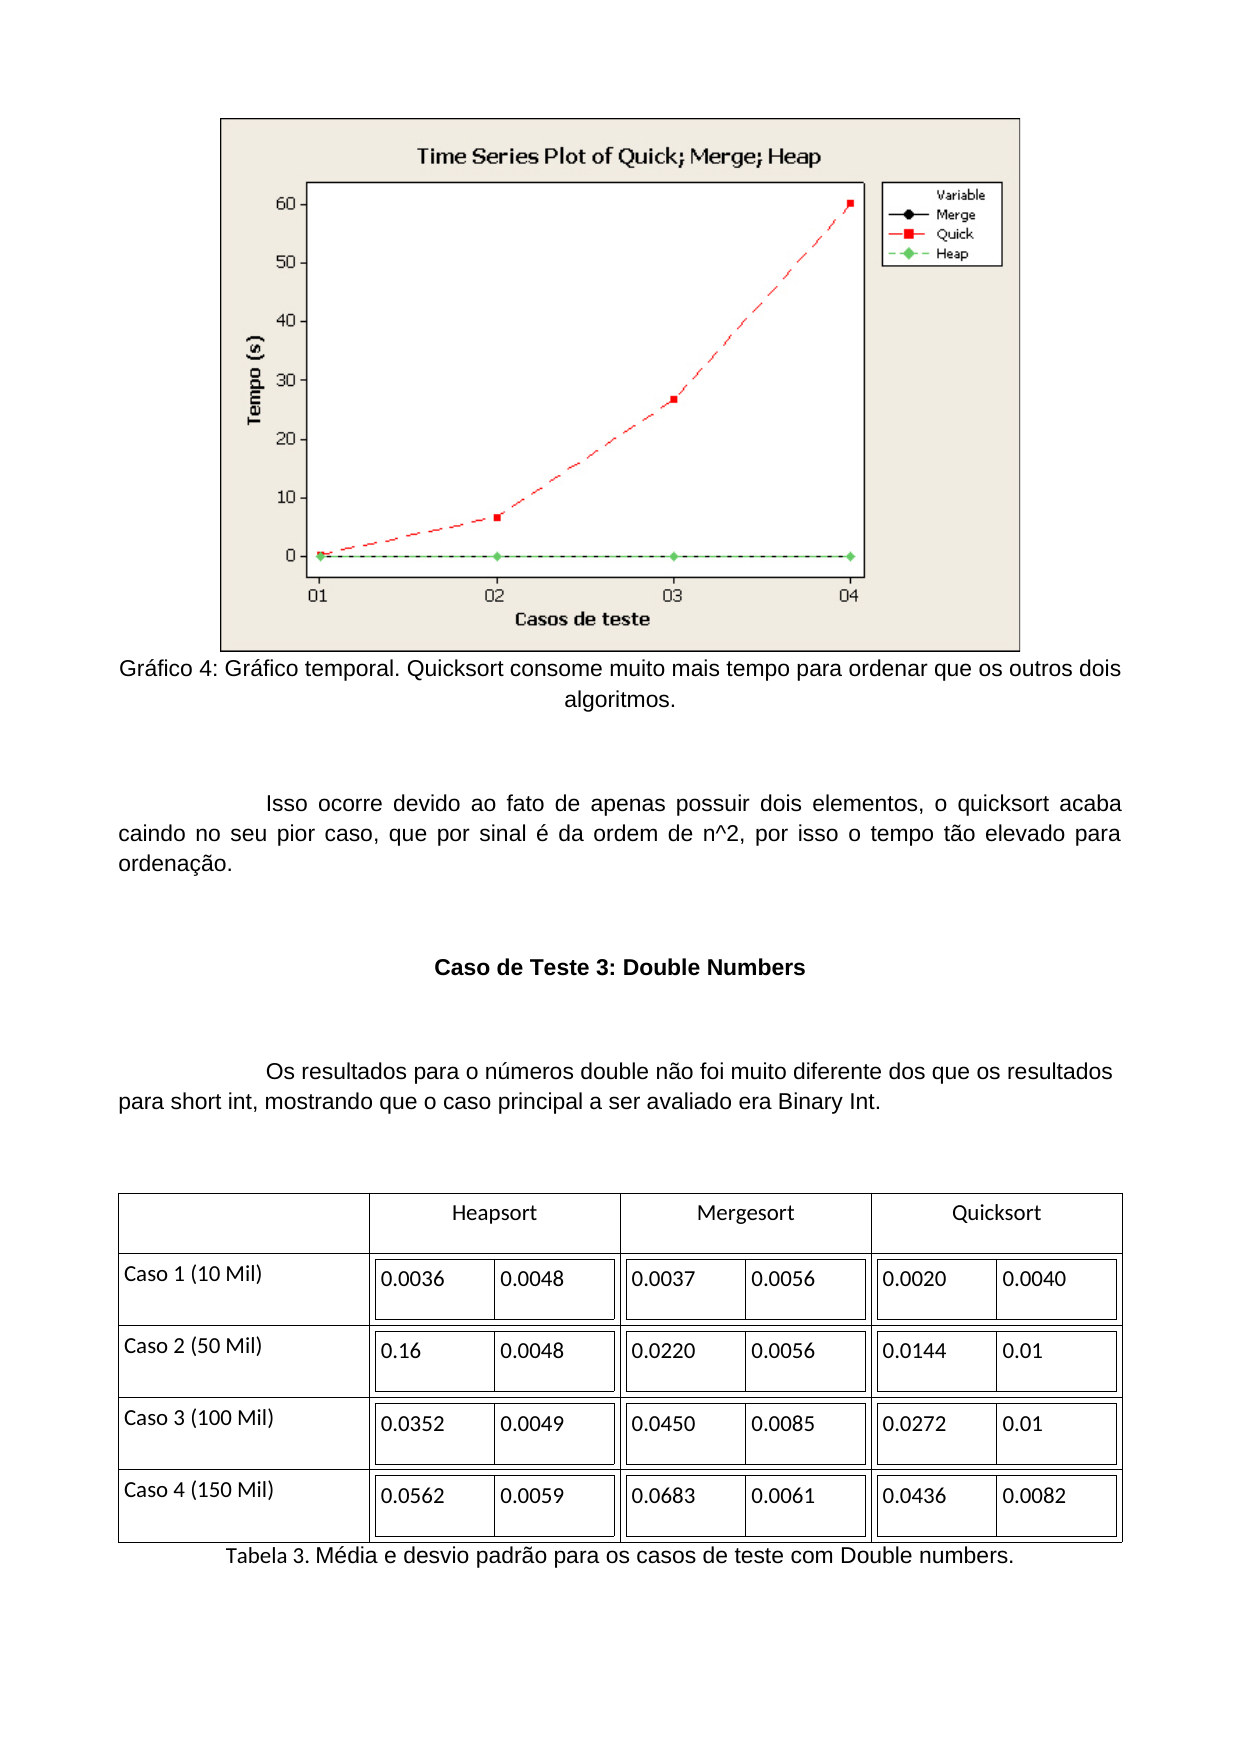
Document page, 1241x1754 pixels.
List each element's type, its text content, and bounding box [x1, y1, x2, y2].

table_header 0.0040 [997, 1260, 1116, 1319]
table_header 0,16 [376, 1332, 494, 1391]
table_header 0.0056 [746, 1332, 865, 1391]
table_cell [621, 1254, 871, 1325]
table_header 0.0061 [746, 1476, 865, 1536]
table_cell Caso 4 (150 Mil) [119, 1470, 369, 1542]
table_header Heapsort [370, 1194, 620, 1253]
table_header 0.0220 [627, 1332, 745, 1391]
table_cell Caso 1 (10 Mil) [119, 1254, 369, 1325]
table_header 0.0082 [997, 1476, 1116, 1536]
table_cell [621, 1470, 871, 1542]
table_cell [872, 1398, 1122, 1469]
table_cell [872, 1326, 1122, 1397]
table_header 0.0450 [627, 1404, 745, 1463]
table_cell [370, 1326, 620, 1397]
text Tabela 3. Média e desvio padrão para os casos de teste com Double numbers. [118, 1543, 1122, 1570]
table_header Mergesort [621, 1194, 871, 1253]
table_header 0.0056 [746, 1260, 865, 1319]
table_header 0.0144 [878, 1332, 996, 1391]
table_header 0.0683 [627, 1476, 745, 1536]
table_cell [621, 1398, 871, 1469]
text Caso de Teste 3: Double Numbers [118, 954, 1122, 980]
table_header 0.0020 [878, 1260, 996, 1319]
table_cell [370, 1470, 620, 1542]
text Gráfico 4: Gráfico temporal. Quicksort consome muito mais tempo para ordenar que os outros dois algoritmos. [118, 118, 1122, 712]
table_cell Caso 3 (100 Mil) [119, 1398, 369, 1469]
table_cell [370, 1398, 620, 1469]
table_header 0.0048 [495, 1332, 614, 1391]
table_header 0.0352 [376, 1404, 494, 1463]
table_header 0.0272 [878, 1404, 996, 1463]
text Isso ocorre devido ao fato de apenas possuir dois elementos, o quicksort acaba caindo no seu pior caso, que por sinal é da ordem de n^2, por isso o tempo tão elevado para ordenação. [118, 789, 1122, 876]
table_cell Caso 2 (50 Mil) [119, 1326, 369, 1397]
table_header 0.0085 [746, 1404, 865, 1463]
table_header 0.0036 [376, 1260, 494, 1319]
picture [220, 118, 1020, 652]
table_header 0.0037 [627, 1260, 745, 1319]
table_header 0,01 [997, 1404, 1116, 1463]
table_header [119, 1194, 369, 1253]
table_header 0.0049 [495, 1404, 614, 1463]
table_header Quicksort [872, 1194, 1122, 1253]
text Os resultados para o números double não foi muito diferente dos que os resultados para short int, mostrando que o caso principal a ser avaliado era Binary Int. [118, 1058, 1122, 1115]
table_header 0.0048 [495, 1260, 614, 1319]
table_header 0.0562 [376, 1476, 494, 1536]
table_header 0,01 [997, 1332, 1116, 1391]
table_cell [872, 1254, 1122, 1325]
table_header 0.0059 [495, 1476, 614, 1536]
table_header 0.0436 [878, 1476, 996, 1536]
table_cell [370, 1254, 620, 1325]
table_cell [872, 1470, 1122, 1542]
table_cell [621, 1326, 871, 1397]
